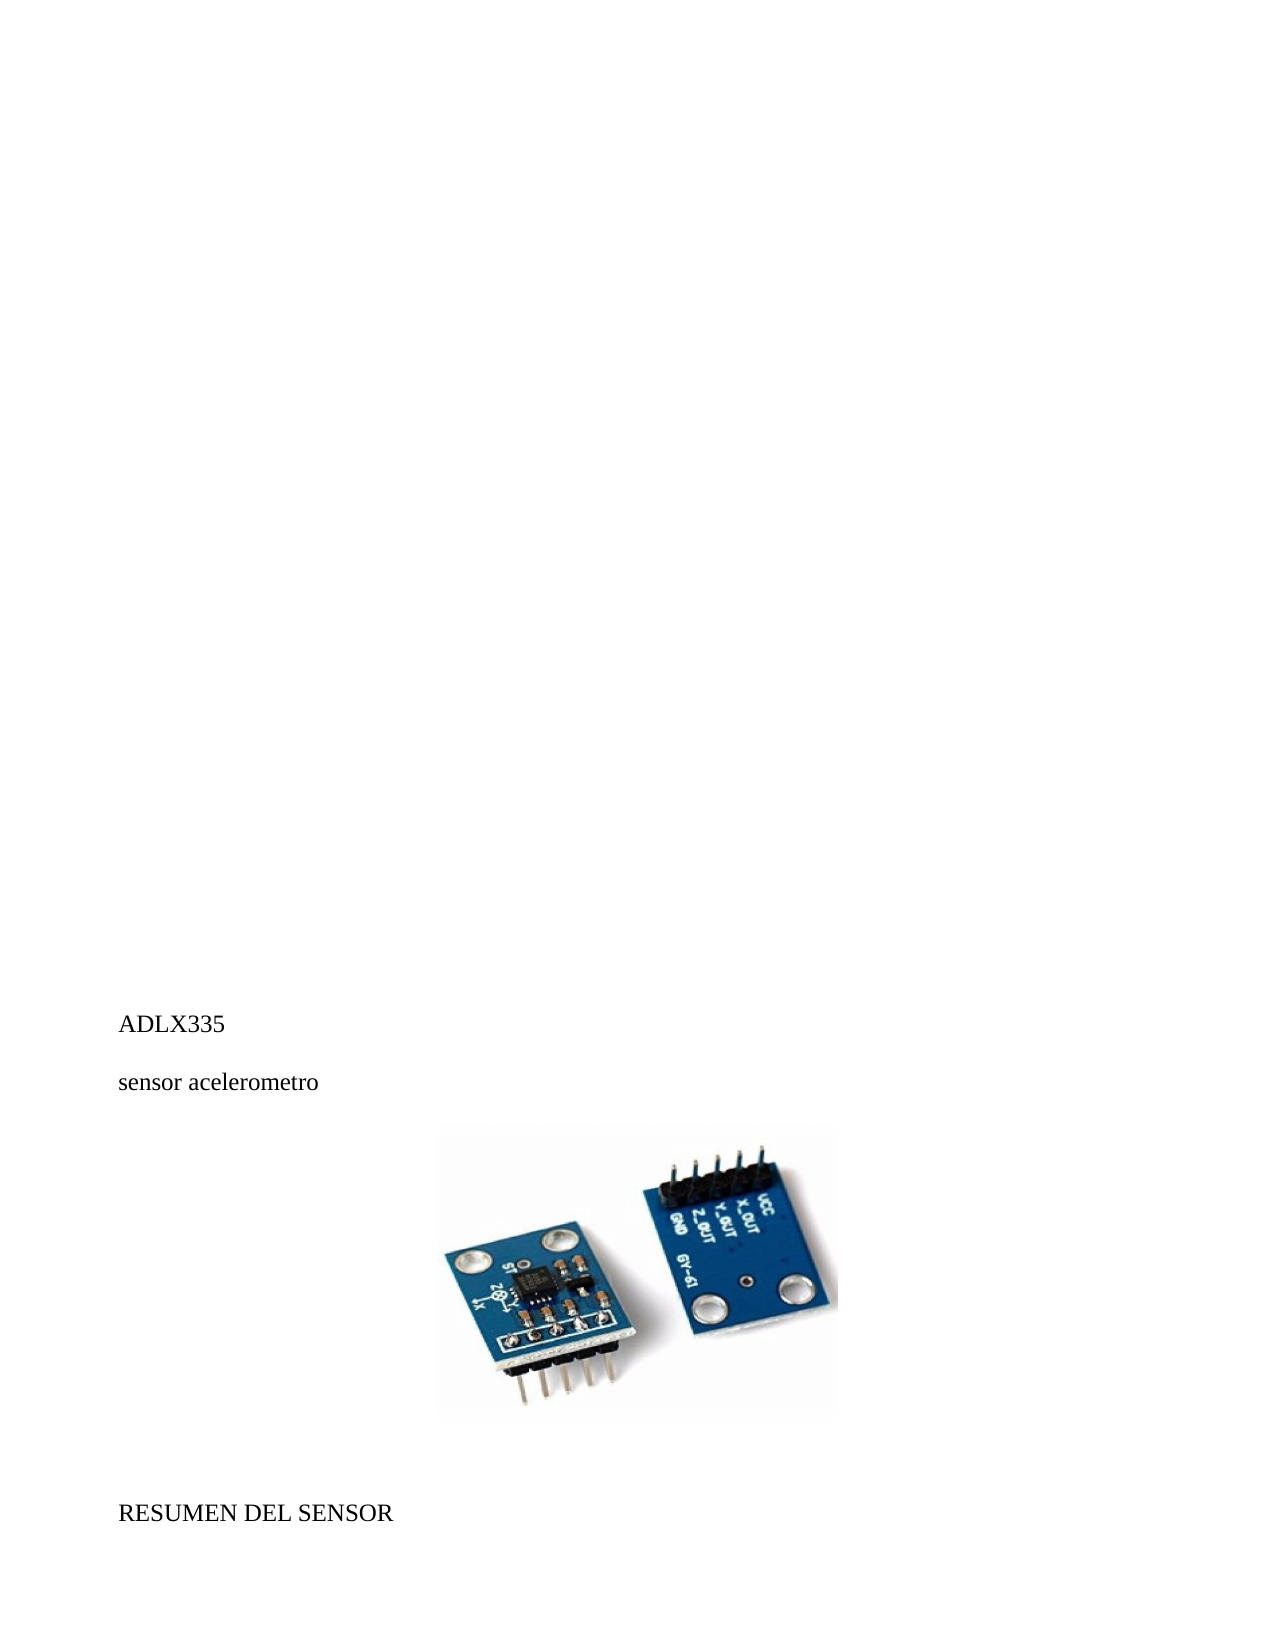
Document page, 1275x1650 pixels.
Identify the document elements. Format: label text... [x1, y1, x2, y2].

text ADLX335 [118, 1009, 1157, 1038]
text RESUMEN DEL SENSOR [118, 1498, 1157, 1527]
text sensor acelerometro [118, 1067, 1157, 1096]
